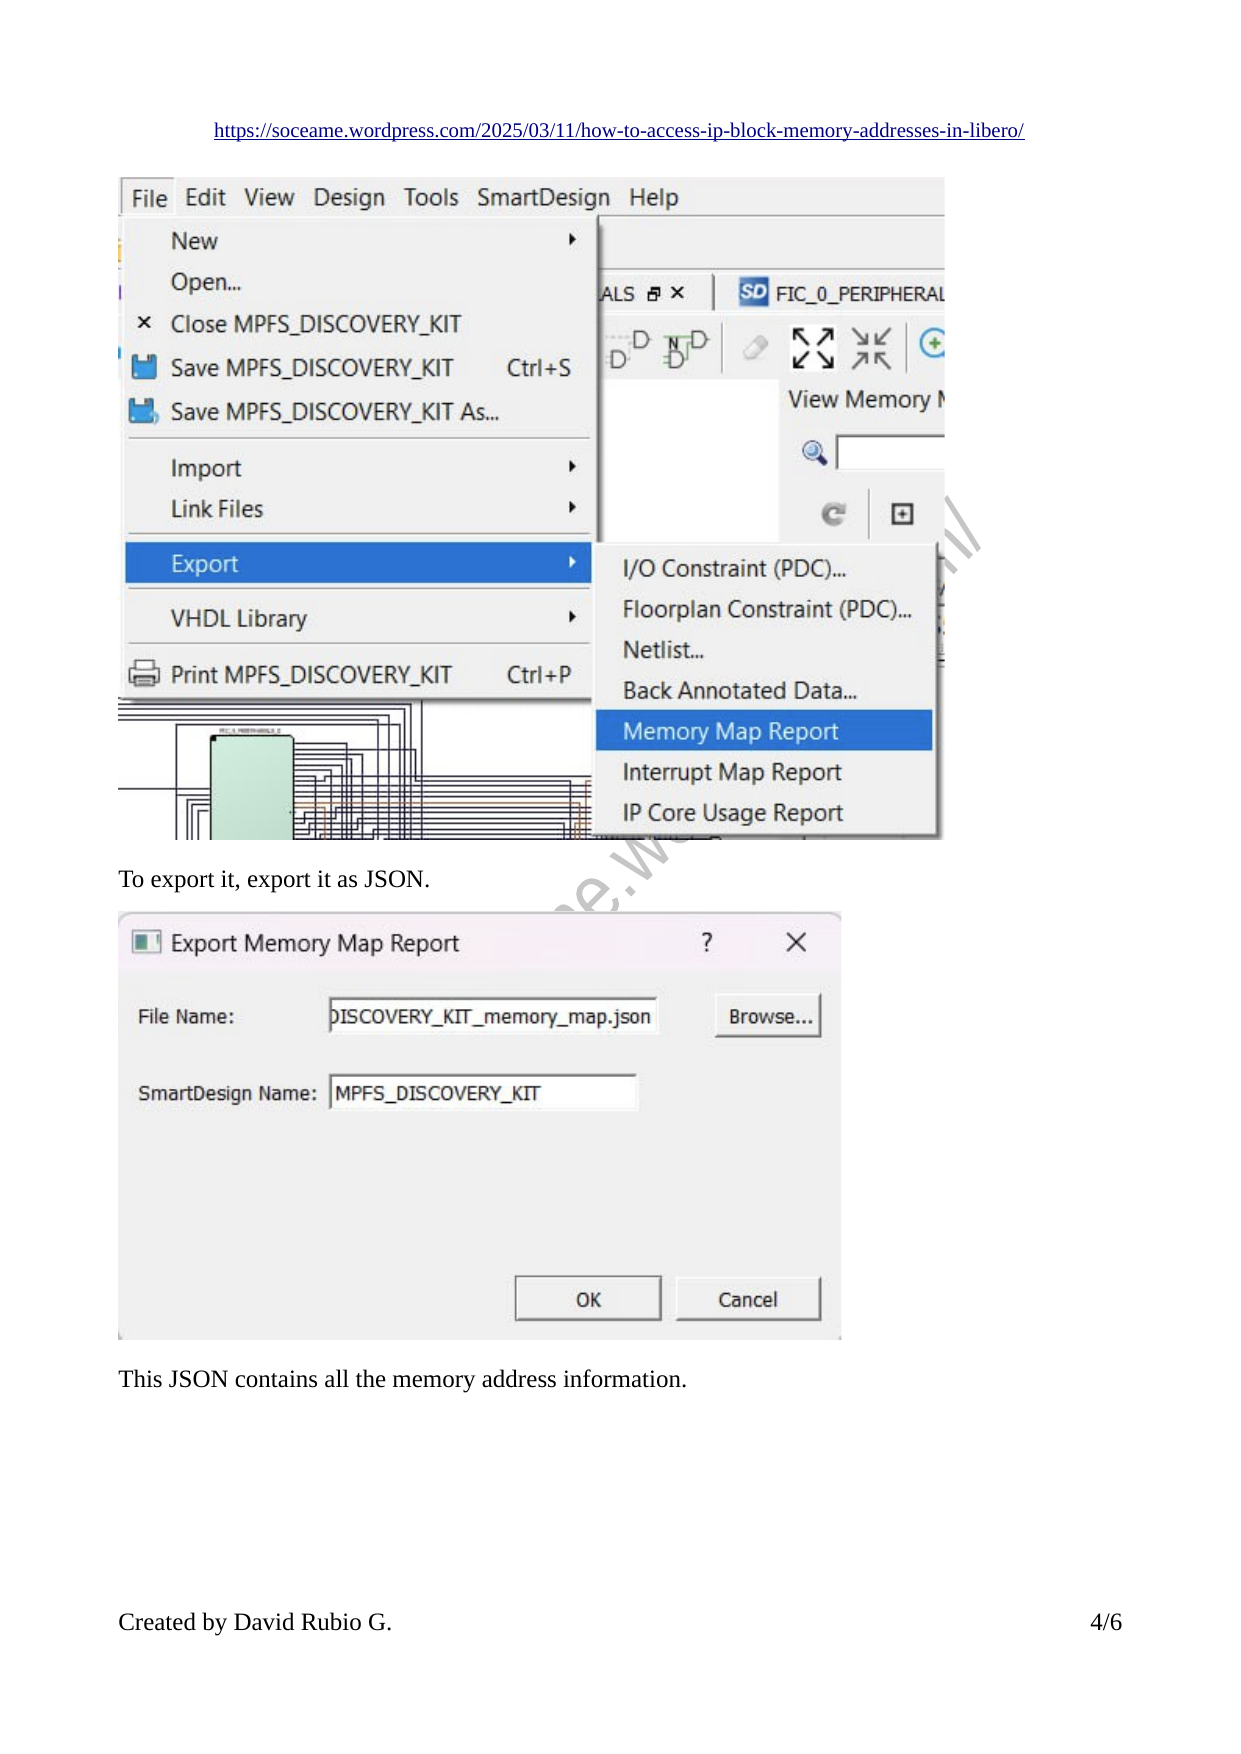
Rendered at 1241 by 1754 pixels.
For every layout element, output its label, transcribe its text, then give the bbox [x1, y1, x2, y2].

picture [118, 177, 945, 840]
text This JSON contains all the memory address information. [118, 1364, 1122, 1393]
text To export it, export it as JSON. [118, 864, 1122, 893]
picture [118, 911, 842, 1340]
